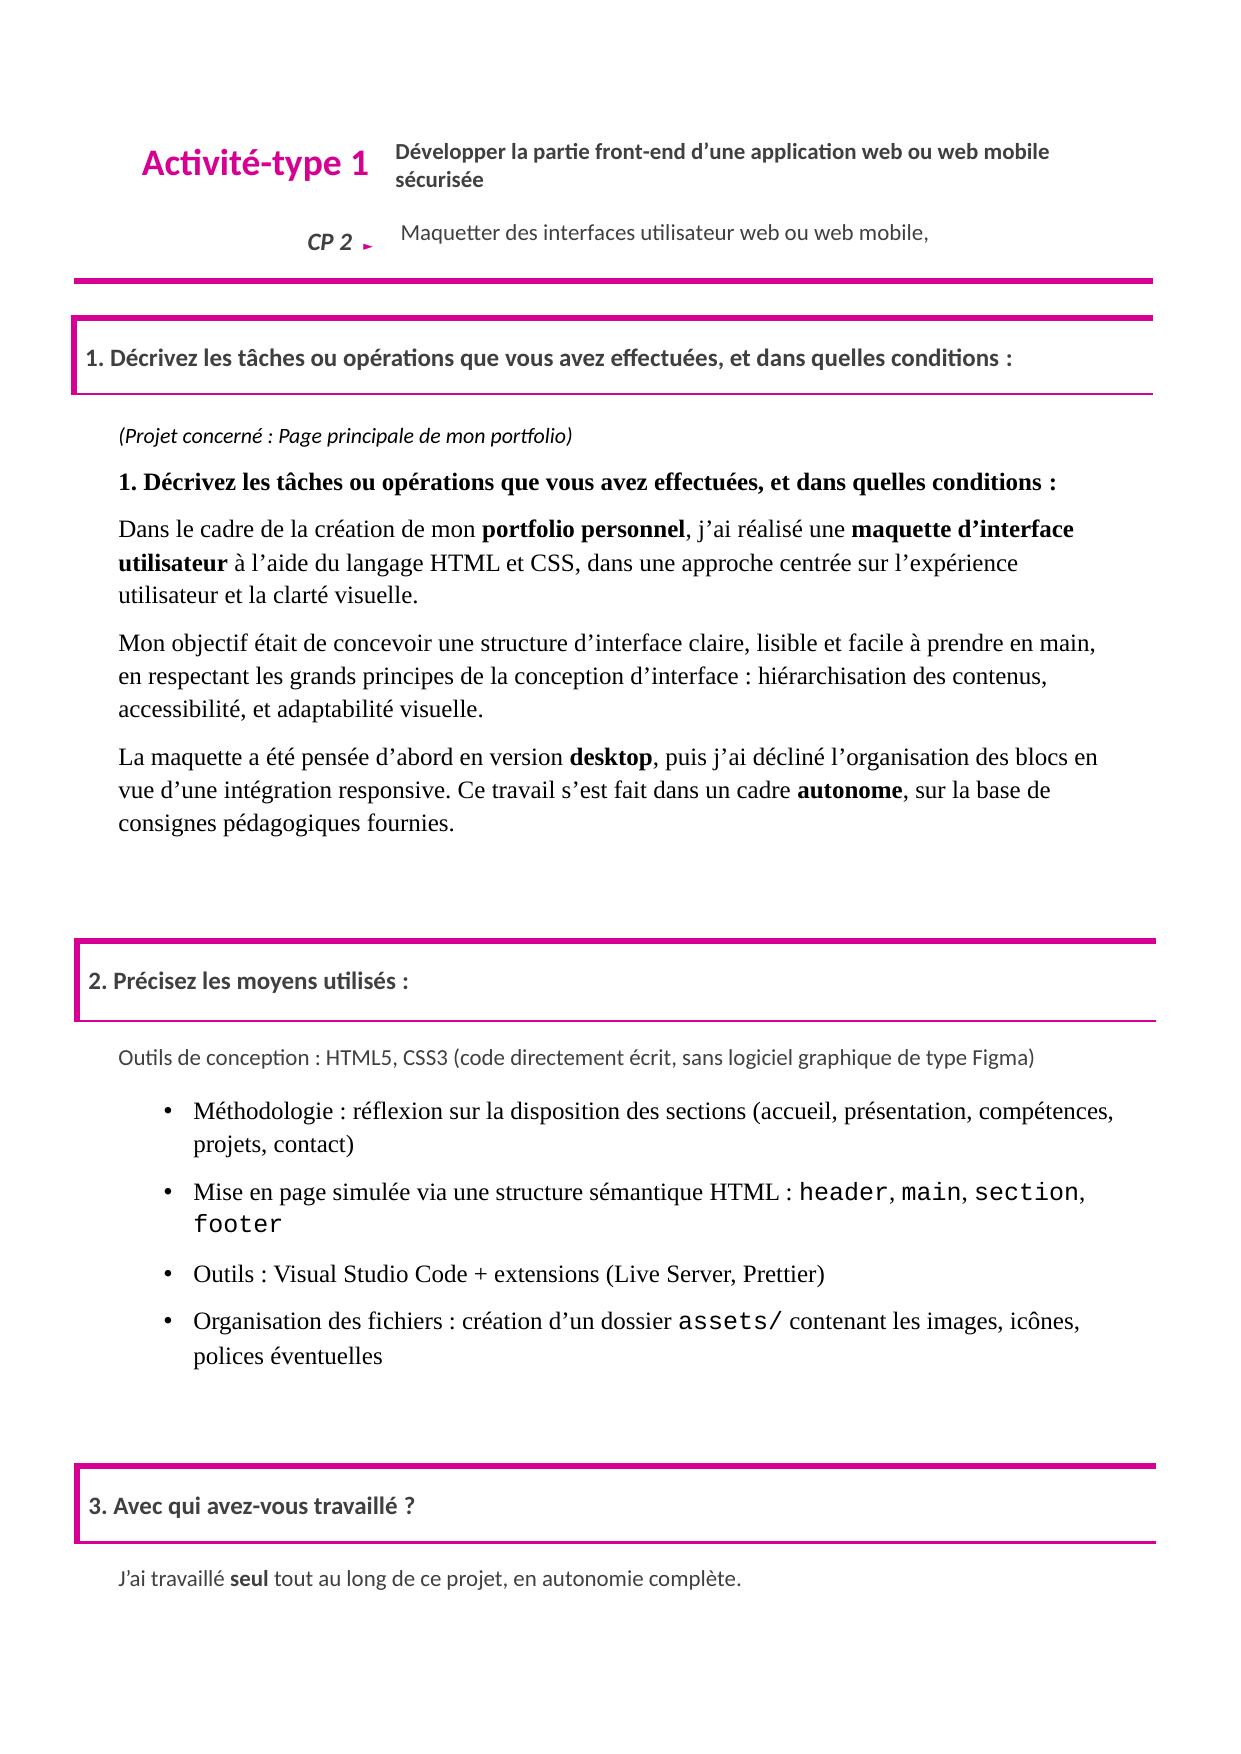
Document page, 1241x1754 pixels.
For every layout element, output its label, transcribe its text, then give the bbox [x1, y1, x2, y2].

table_header 3. Avec qui avez-vous travaillé ? [80, 1469, 1156, 1541]
table_header 2. Précisez les moyens utilisés : [80, 944, 1156, 1020]
text (Projet concerné : Page principale de mon portfolio) [118, 422, 1122, 448]
list Organisation des fichiers : création d’un dossier assets/ contenant les images, icônes, polices éventuelles [164, 1306, 1122, 1370]
text La maquette a été pensée d’abord en version desktop, puis j’ai décliné l’organisation des blocs en vue d’une intégration responsive. Ce travail s’est fait dans un cadre autonome, sur la base de consignes pédagogiques fournies. [118, 742, 1122, 837]
list Outils : Visual Studio Code + extensions (Live Server, Prettier) [164, 1259, 1122, 1287]
table_cell CP 2 ► [74, 206, 384, 278]
list Méthodologie : réflexion sur la disposition des sections (accueil, présentation, compétences, projets, contact) [164, 1096, 1122, 1158]
table_header Développer la partie front-end d’une application web ou web mobile sécurisée [384, 118, 1153, 206]
text Outils de conception : HTML5, CSS3 (code directement écrit, sans logiciel graphique de type Figma) [118, 1043, 1122, 1071]
list Mise en page simulée via une structure sémantique HTML : header, main, section, footer [164, 1177, 1122, 1240]
text 1. Décrivez les tâches ou opérations que vous avez effectuées, et dans quelles conditions : [118, 467, 1122, 496]
table_header 1. Décrivez les tâches ou opérations que vous avez effectuées, et dans quelles conditions : [77, 321, 1153, 393]
text Mon objectif était de concevoir une structure d’interface claire, lisible et facile à prendre en main, en respectant les grands principes de la conception d’interface : hiérarchisation des contenus, accessibilité, et adaptabilité visuelle. [118, 628, 1122, 723]
table_header Activité-type 1 [74, 118, 384, 206]
text Dans le cadre de la création de mon portfolio personnel, j’ai réalisé une maquette d’interface utilisateur à l’aide du langage HTML et CSS, dans une approche centrée sur l’expérience utilisateur et la clarté visuelle. [118, 514, 1122, 609]
table_cell Maquetter des interfaces utilisateur web ou web mobile, [384, 206, 1153, 278]
text J’ai travaillé seul tout au long de ce projet, en autonomie complète. [118, 1564, 1122, 1592]
